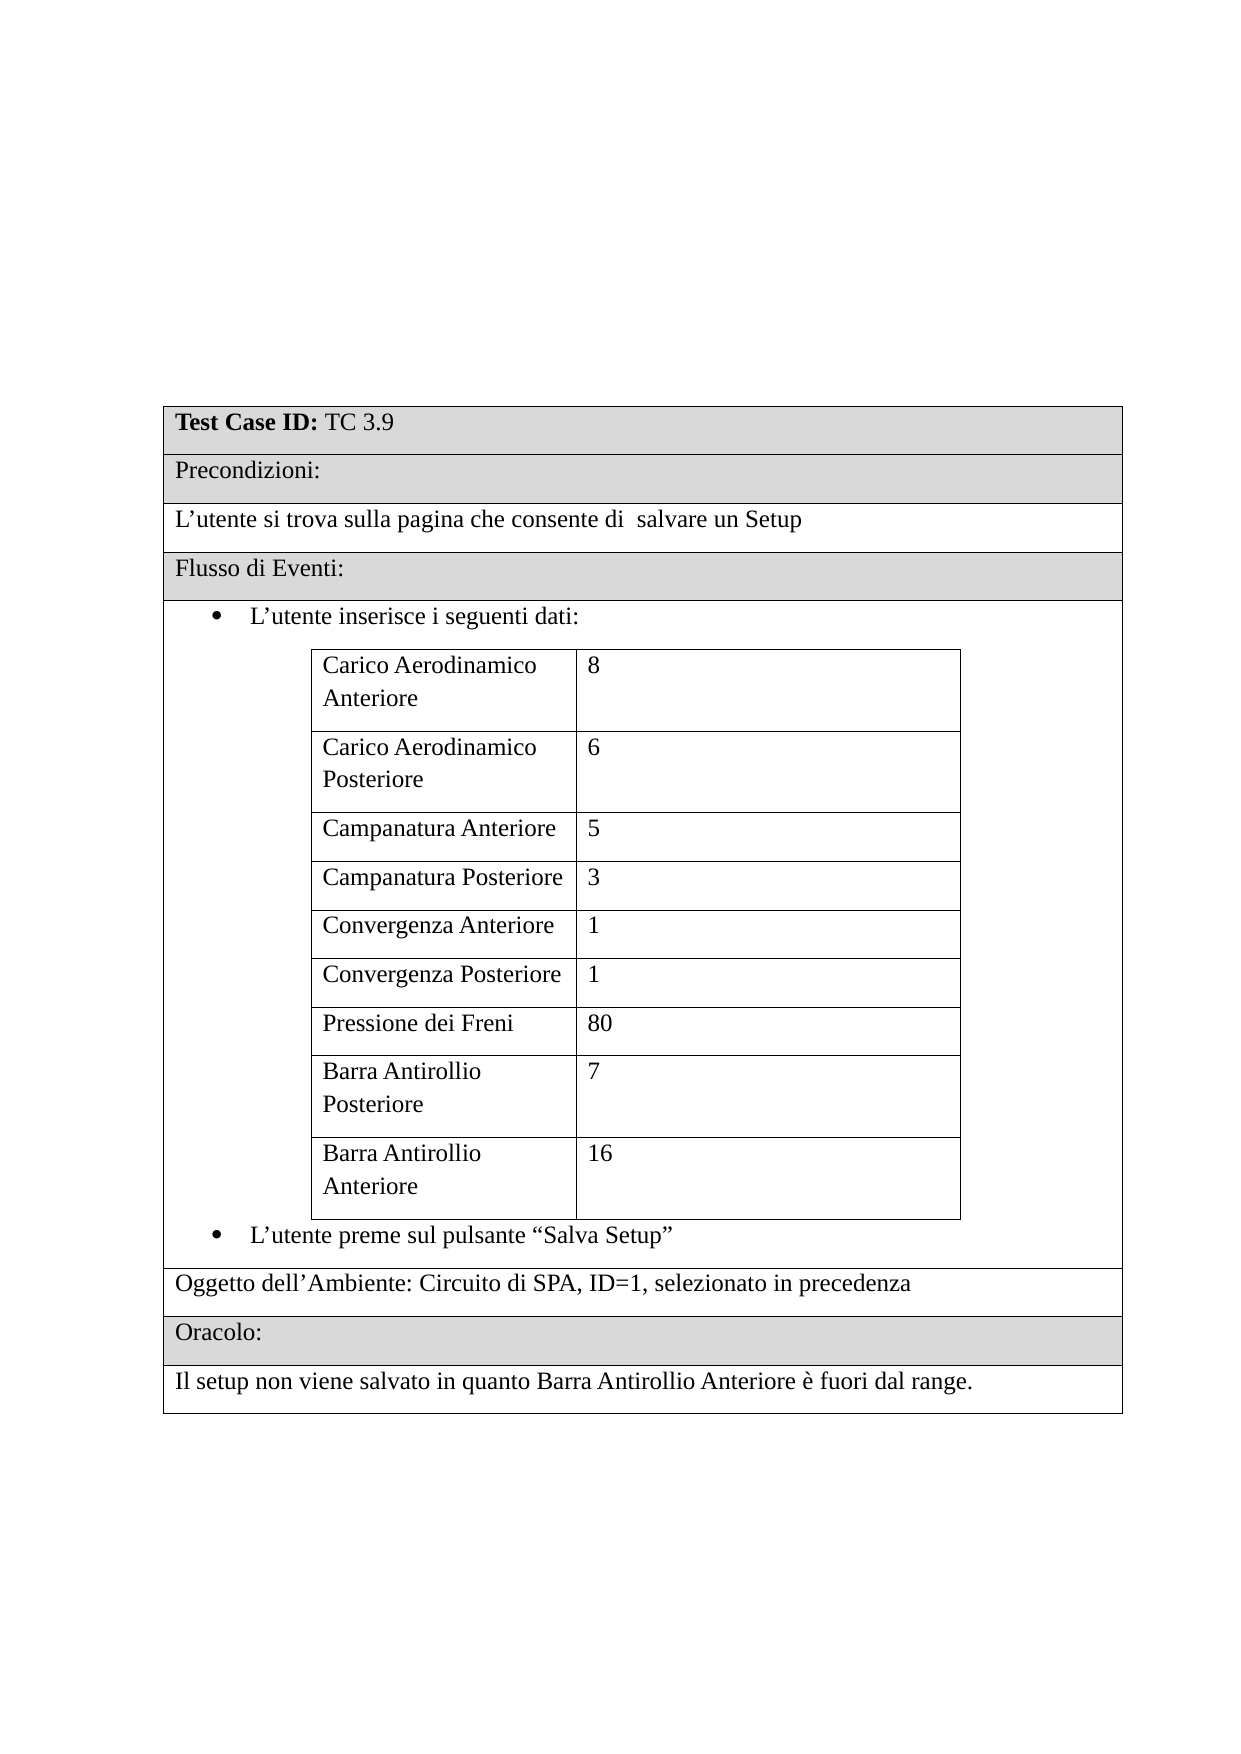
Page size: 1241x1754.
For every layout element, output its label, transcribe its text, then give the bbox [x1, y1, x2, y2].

table_cell Convergenza Anteriore [312, 911, 576, 958]
table_cell 5 [577, 813, 960, 861]
table_cell 16 [577, 1138, 960, 1219]
table_header 8 [577, 650, 960, 731]
table_cell Convergenza Posteriore [312, 959, 576, 1007]
table_cell Carico Aerodinamico Posteriore [312, 732, 576, 812]
table_cell Campanatura Anteriore [312, 813, 576, 861]
table_cell Campanatura Posteriore [312, 862, 576, 909]
table_header Test Case ID: TC 3.9 [164, 407, 1122, 454]
table_cell L’utente inserisce i seguenti dati: L’utente preme sul pulsante “Salva Setup” [164, 601, 1122, 1267]
table_cell 3 [577, 862, 960, 909]
table_cell 1 [577, 959, 960, 1007]
table_cell L’utente si trova sulla pagina che consente di salvare un Setup [164, 504, 1122, 552]
table_cell Oggetto dell’Ambiente: Circuito di SPA, ID=1, selezionato in precedenza [164, 1269, 1122, 1316]
table_cell Barra Antirollio Posteriore [312, 1056, 576, 1137]
table_cell 7 [577, 1056, 960, 1137]
table_cell Oracolo: [164, 1317, 1122, 1365]
table_cell Il setup non viene salvato in quanto Barra Antirollio Anteriore è fuori dal range. [164, 1366, 1122, 1413]
table_cell Pressione dei Freni [312, 1008, 576, 1055]
table_cell Barra Antirollio Anteriore [312, 1138, 576, 1219]
table_cell 80 [577, 1008, 960, 1055]
table_header Carico Aerodinamico Anteriore [312, 650, 576, 731]
table_cell 1 [577, 911, 960, 958]
table_cell Precondizioni: [164, 455, 1122, 503]
table_cell 6 [577, 732, 960, 812]
table_cell Flusso di Eventi: [164, 553, 1122, 600]
